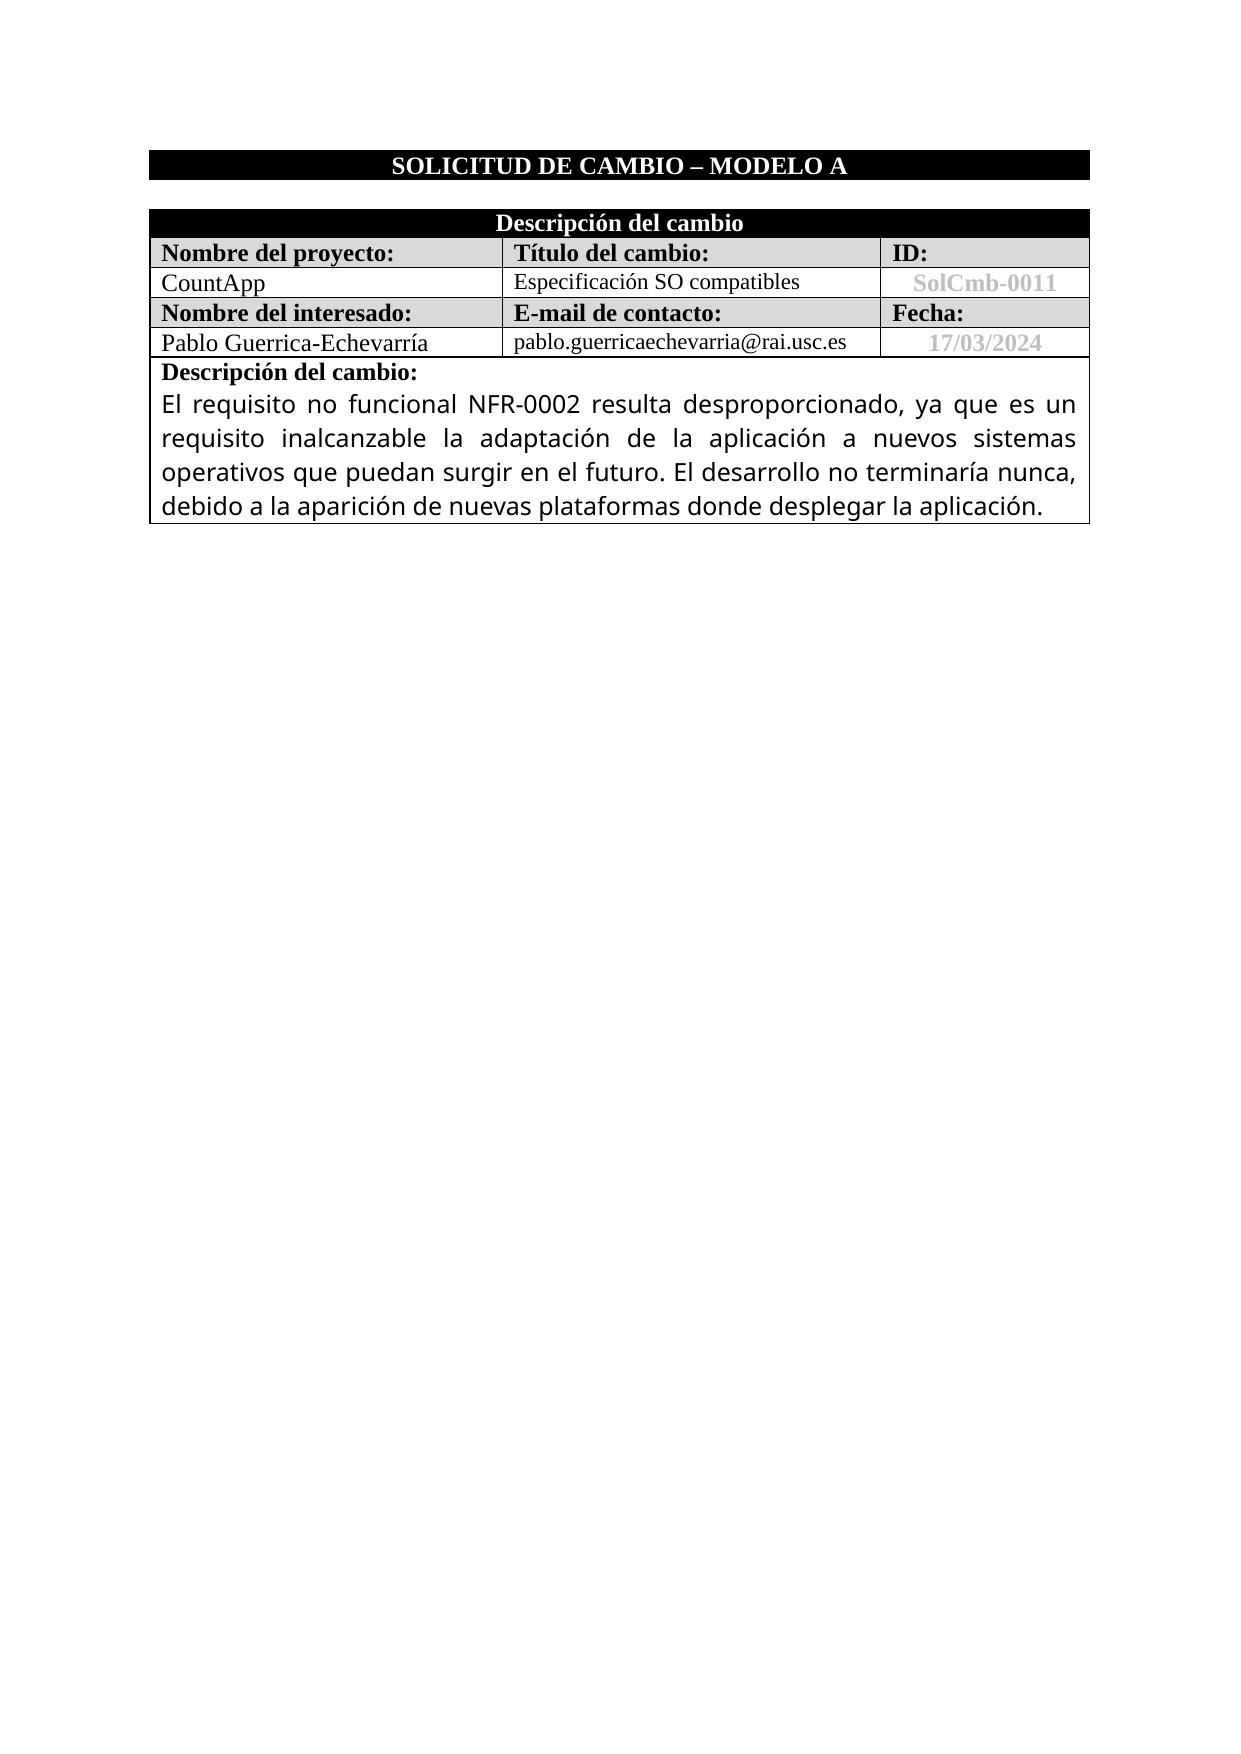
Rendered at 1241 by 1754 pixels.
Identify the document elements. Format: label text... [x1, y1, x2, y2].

table_cell Título del cambio: [503, 238, 880, 267]
table_cell E-mail de contacto: [503, 298, 880, 327]
table_cell ID: [881, 238, 1089, 267]
table_cell Pablo Guerrica-Echevarría [151, 328, 502, 356]
table_cell Descripción del cambio [151, 209, 1089, 237]
table_cell Especificación SO compatibles [503, 268, 880, 297]
table_cell pablo.guerricaechevarria@rai.usc.es [503, 328, 880, 356]
table_cell Fecha: [881, 298, 1089, 327]
table_cell Descripción del cambio: El requisito no funcional NFR-0002 resulta desproporcionado, ya que es un requisito inalcanzable la adaptación de la aplicación a nuevos sistemas operativos que puedan surgir en el futuro. El desarrollo no terminaría nunca, debido a la aparición de nuevas plataformas donde desplegar la aplicación. [151, 358, 1089, 522]
table_cell 17/03/2024 [881, 328, 1089, 356]
table_cell CountApp [151, 268, 502, 297]
table_cell SolCmb-0011 [881, 268, 1089, 297]
table_header SOLICITUD DE CAMBIO – MODELO A [151, 151, 1089, 180]
table_cell [150, 180, 1089, 208]
table_cell Nombre del interesado: [151, 298, 502, 327]
table_cell Nombre del proyecto: [151, 238, 502, 267]
